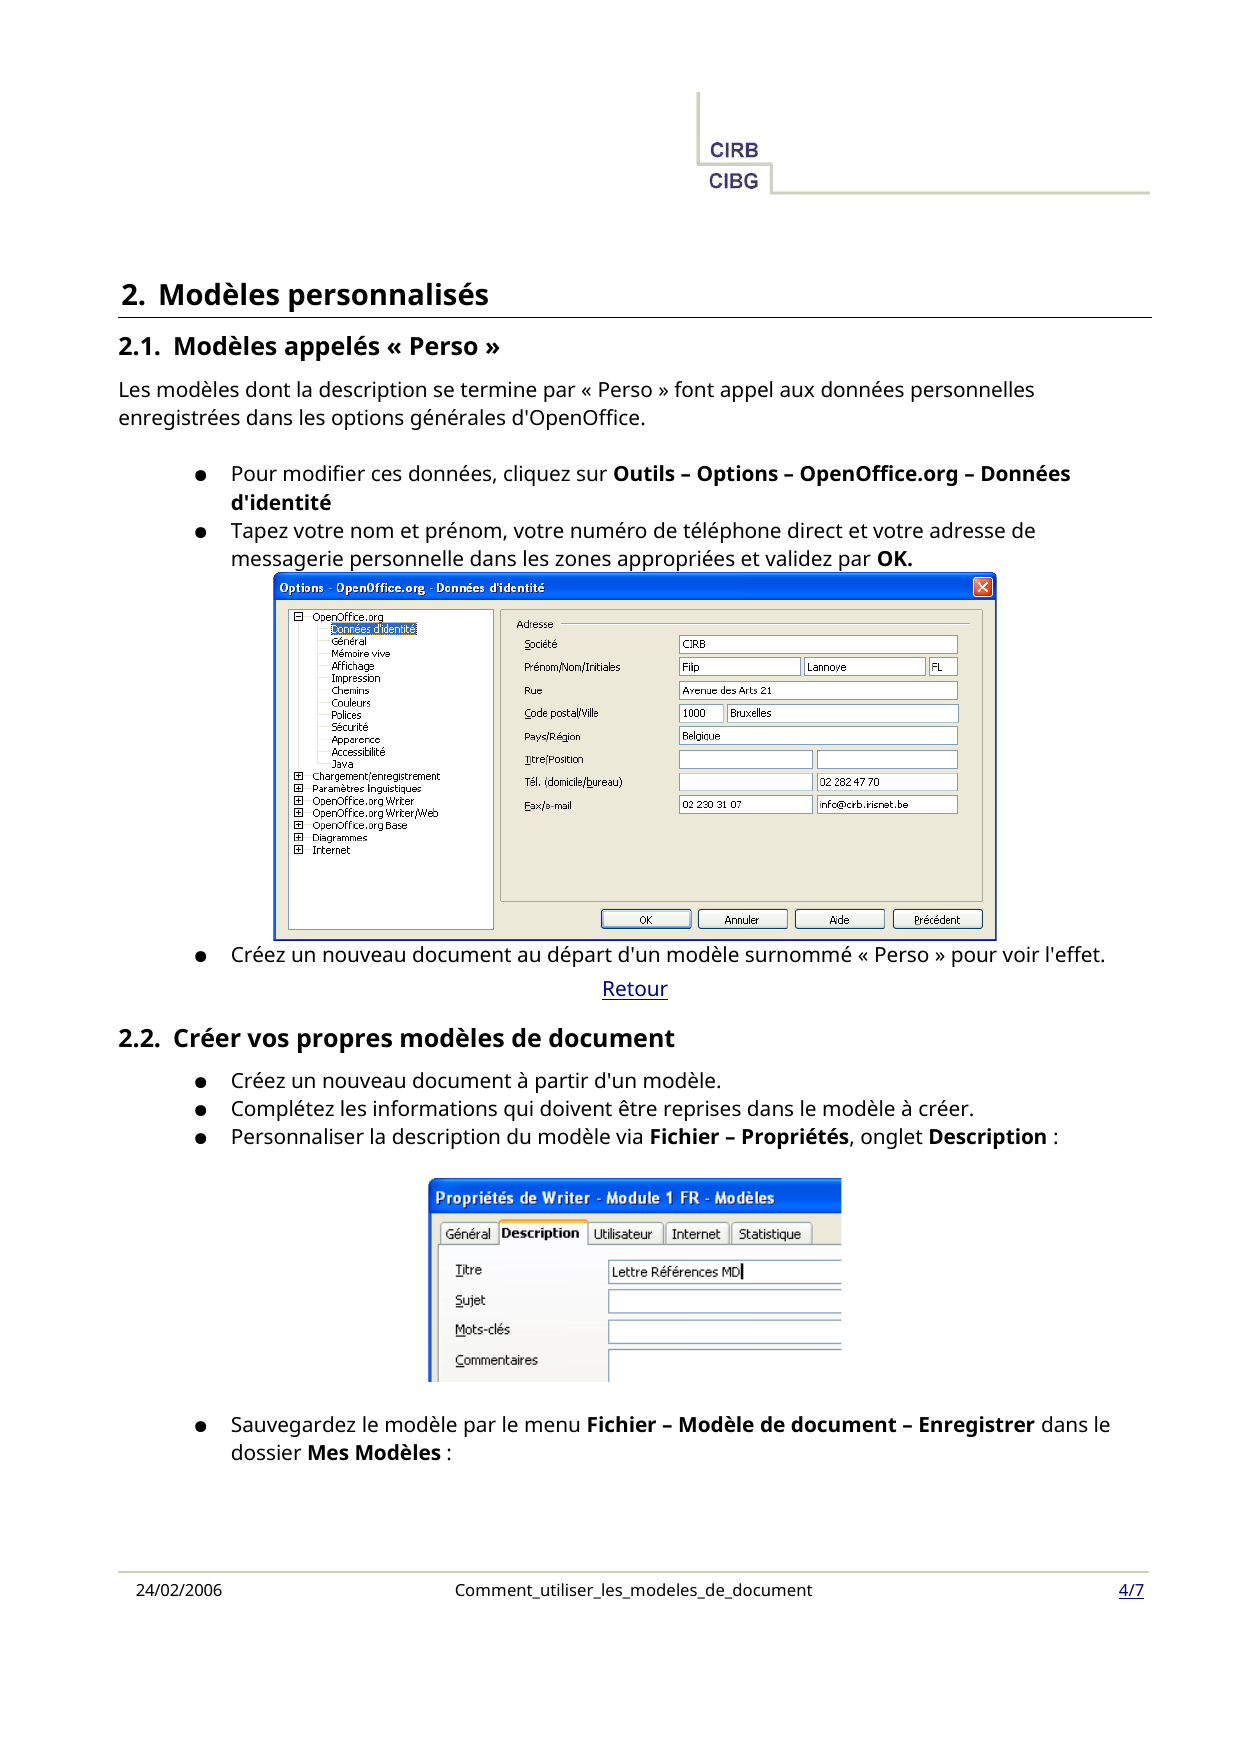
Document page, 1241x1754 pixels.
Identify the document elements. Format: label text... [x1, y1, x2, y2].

list Créez un nouveau document à partir d'un modèle. [193, 1066, 1152, 1094]
table_header Retour [118, 969, 1152, 1008]
list Personnaliser la description du modèle via Fichier – Propriétés, onglet Description : [193, 1122, 1152, 1179]
picture [428, 1178, 842, 1382]
list Complétez les informations qui doivent être reprises dans le modèle à créer. [193, 1094, 1152, 1122]
picture [273, 572, 997, 941]
subtitle Modèles personnalisés [118, 271, 1152, 317]
list Sauvegardez le modèle par le menu Fichier – Modèle de document – Enregistrer dans le dossier Mes Modèles : [193, 1410, 1152, 1467]
list Pour modifier ces données, cliquez sur Outils – Options – OpenOffice.org – Données d'identité [193, 459, 1152, 516]
picture [609, 92, 1150, 214]
list Créez un nouveau document au départ d'un modèle surnommé « Perso » pour voir l'effet. [193, 941, 1152, 969]
subtitle Modèles appelés « Perso » [118, 329, 1152, 363]
text Les modèles dont la description se termine par « Perso » font appel aux données personnelles enregistrées dans les options générales d'OpenOffice. [118, 375, 1152, 431]
list Tapez votre nom et prénom, votre numéro de téléphone direct et votre adresse de messagerie personnelle dans les zones appropriées et validez par OK. [193, 516, 1152, 572]
subtitle Créer vos propres modèles de document [118, 1020, 1152, 1054]
